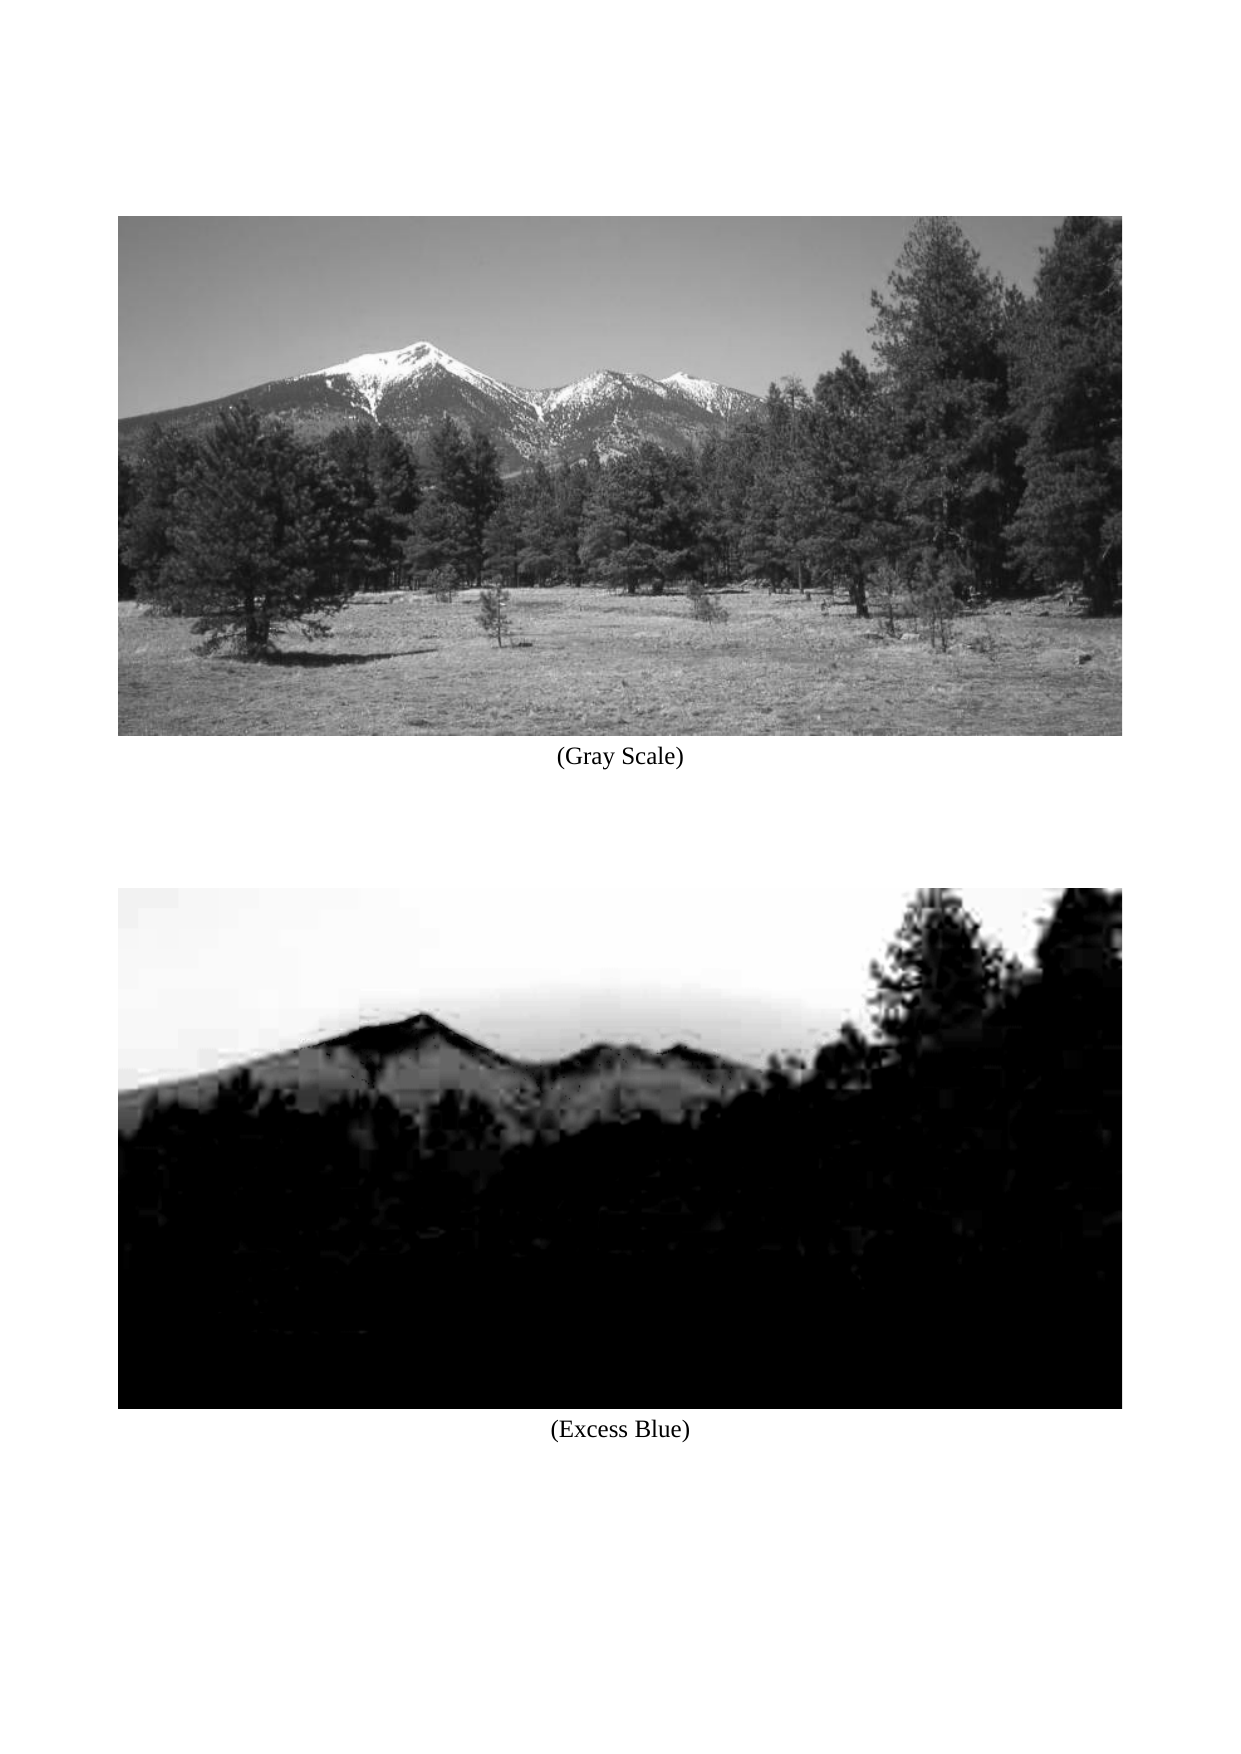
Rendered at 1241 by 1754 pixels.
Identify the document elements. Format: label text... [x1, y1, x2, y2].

picture [118, 888, 1123, 1409]
text (Gray Scale) [118, 736, 1122, 770]
picture [118, 216, 1123, 736]
text (Excess Blue) [118, 1409, 1122, 1443]
